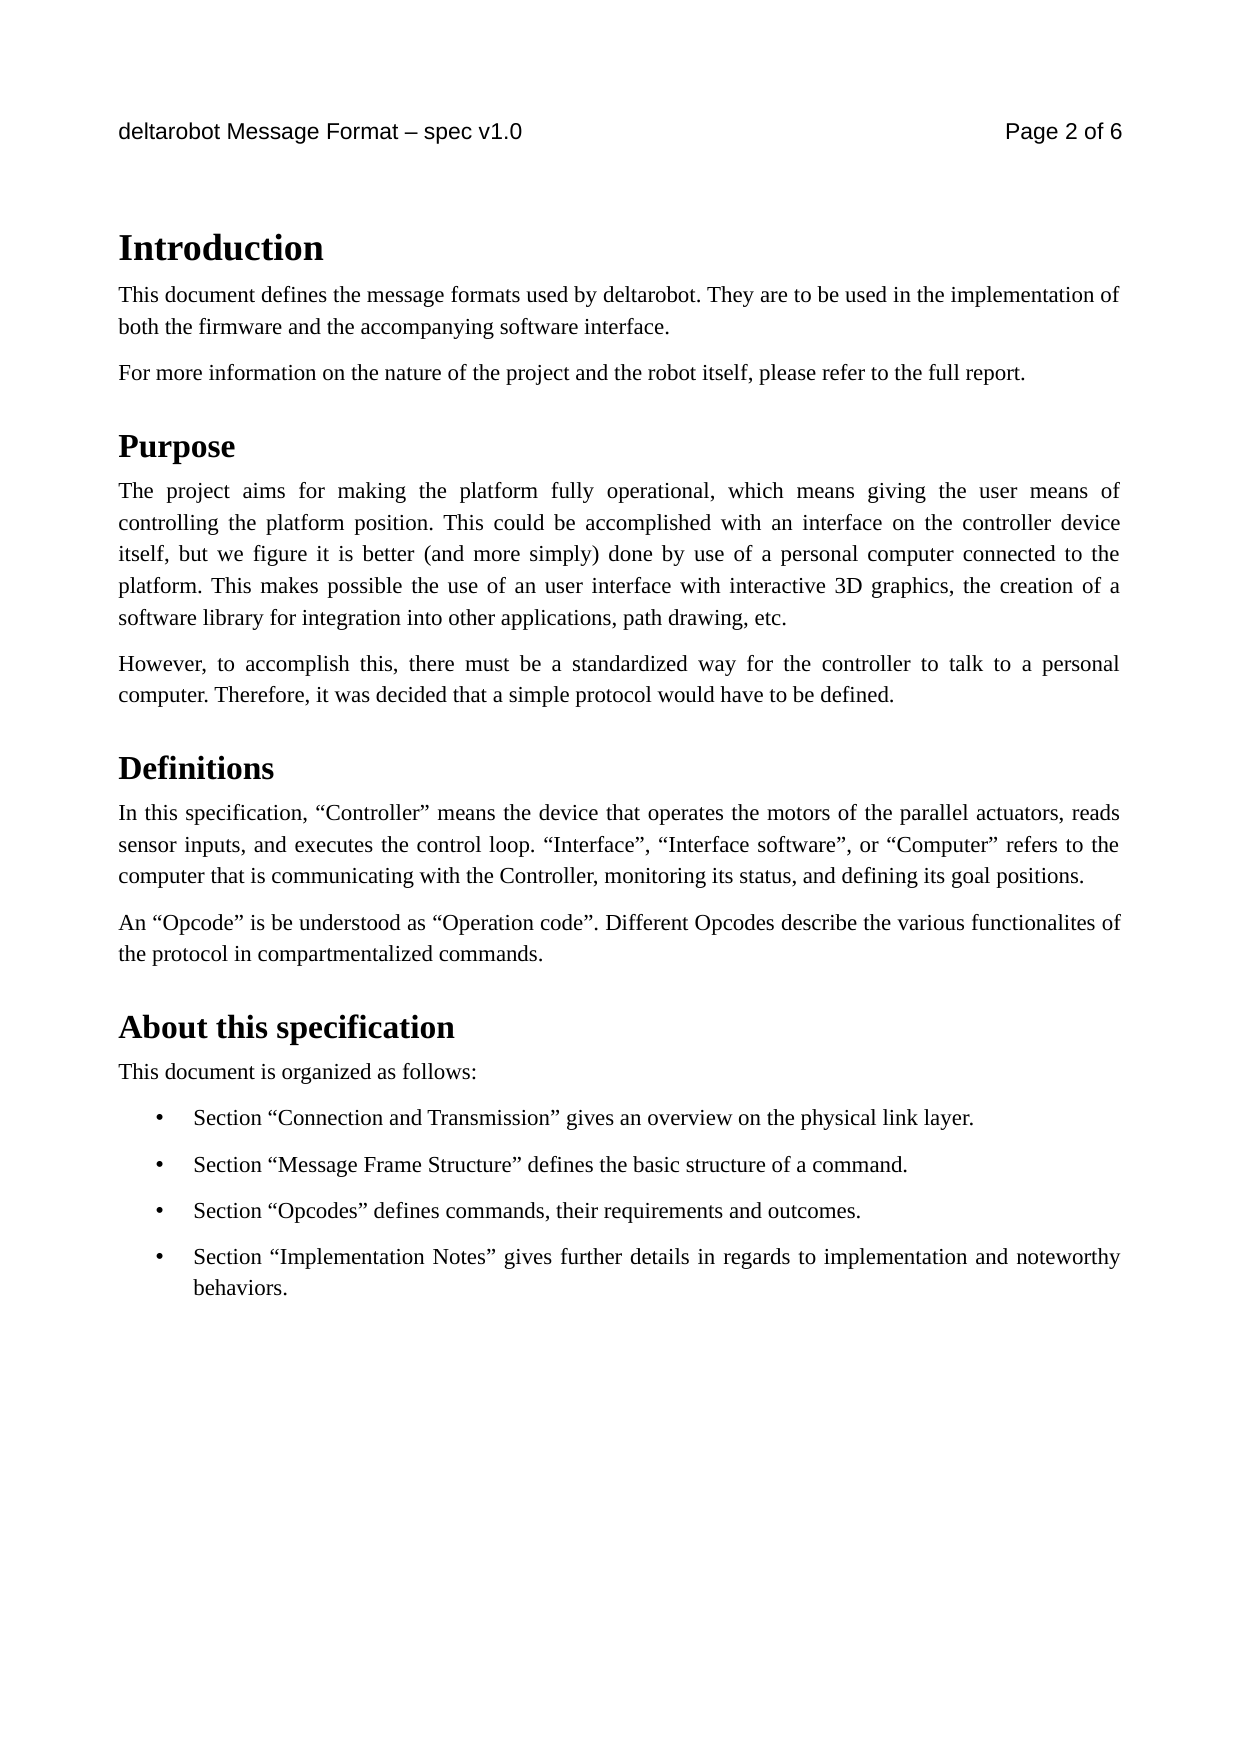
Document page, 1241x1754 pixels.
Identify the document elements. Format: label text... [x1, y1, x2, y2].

text This document defines the message formats used by deltarobot. They are to be used in the implementation of both the firmware and the accompanying software interface. [118, 281, 1122, 339]
subtitle Purpose [118, 426, 1122, 465]
text However, to accomplish this, there must be a standardized way for the controller to talk to a personal computer. Therefore, it was decided that a simple protocol would have to be defined. [118, 650, 1122, 708]
list Section “Message Frame Structure” defines the basic structure of a command. [156, 1151, 1122, 1177]
subtitle About this specification [118, 1007, 1122, 1046]
subtitle Introduction [118, 225, 1122, 269]
text This document is organized as follows: [118, 1058, 1122, 1085]
text For more information on the nature of the project and the robot itself, please refer to the full report. [118, 359, 1122, 386]
text In this specification, “Controller” means the device that operates the motors of the parallel actuators, reads sensor inputs, and executes the control loop. “Interface”, “Interface software”, or “Computer” refers to the computer that is communicating with the Controller, monitoring its status, and defining its goal positions. [118, 799, 1122, 889]
text The project aims for making the platform fully operational, which means giving the user means of controlling the platform position. This could be accomplished with an interface on the controller device itself, but we figure it is better (and more simply) done by use of a personal computer connected to the platform. This makes possible the use of an user interface with interactive 3D graphics, the creation of a software library for integration into other applications, path drawing, etc. [118, 477, 1122, 630]
subtitle Definitions [118, 748, 1122, 787]
list Section “Implementation Notes” gives further details in regards to implementation and noteworthy behaviors. [156, 1243, 1122, 1301]
list Section “Opcodes” defines commands, their requirements and outcomes. [156, 1197, 1122, 1223]
list Section “Connection and Transmission” gives an overview on the physical link layer. [156, 1104, 1122, 1131]
text An “Opcode” is be understood as “Operation code”. Different Opcodes describe the various functionalites of the protocol in compartmentalized commands. [118, 909, 1122, 967]
